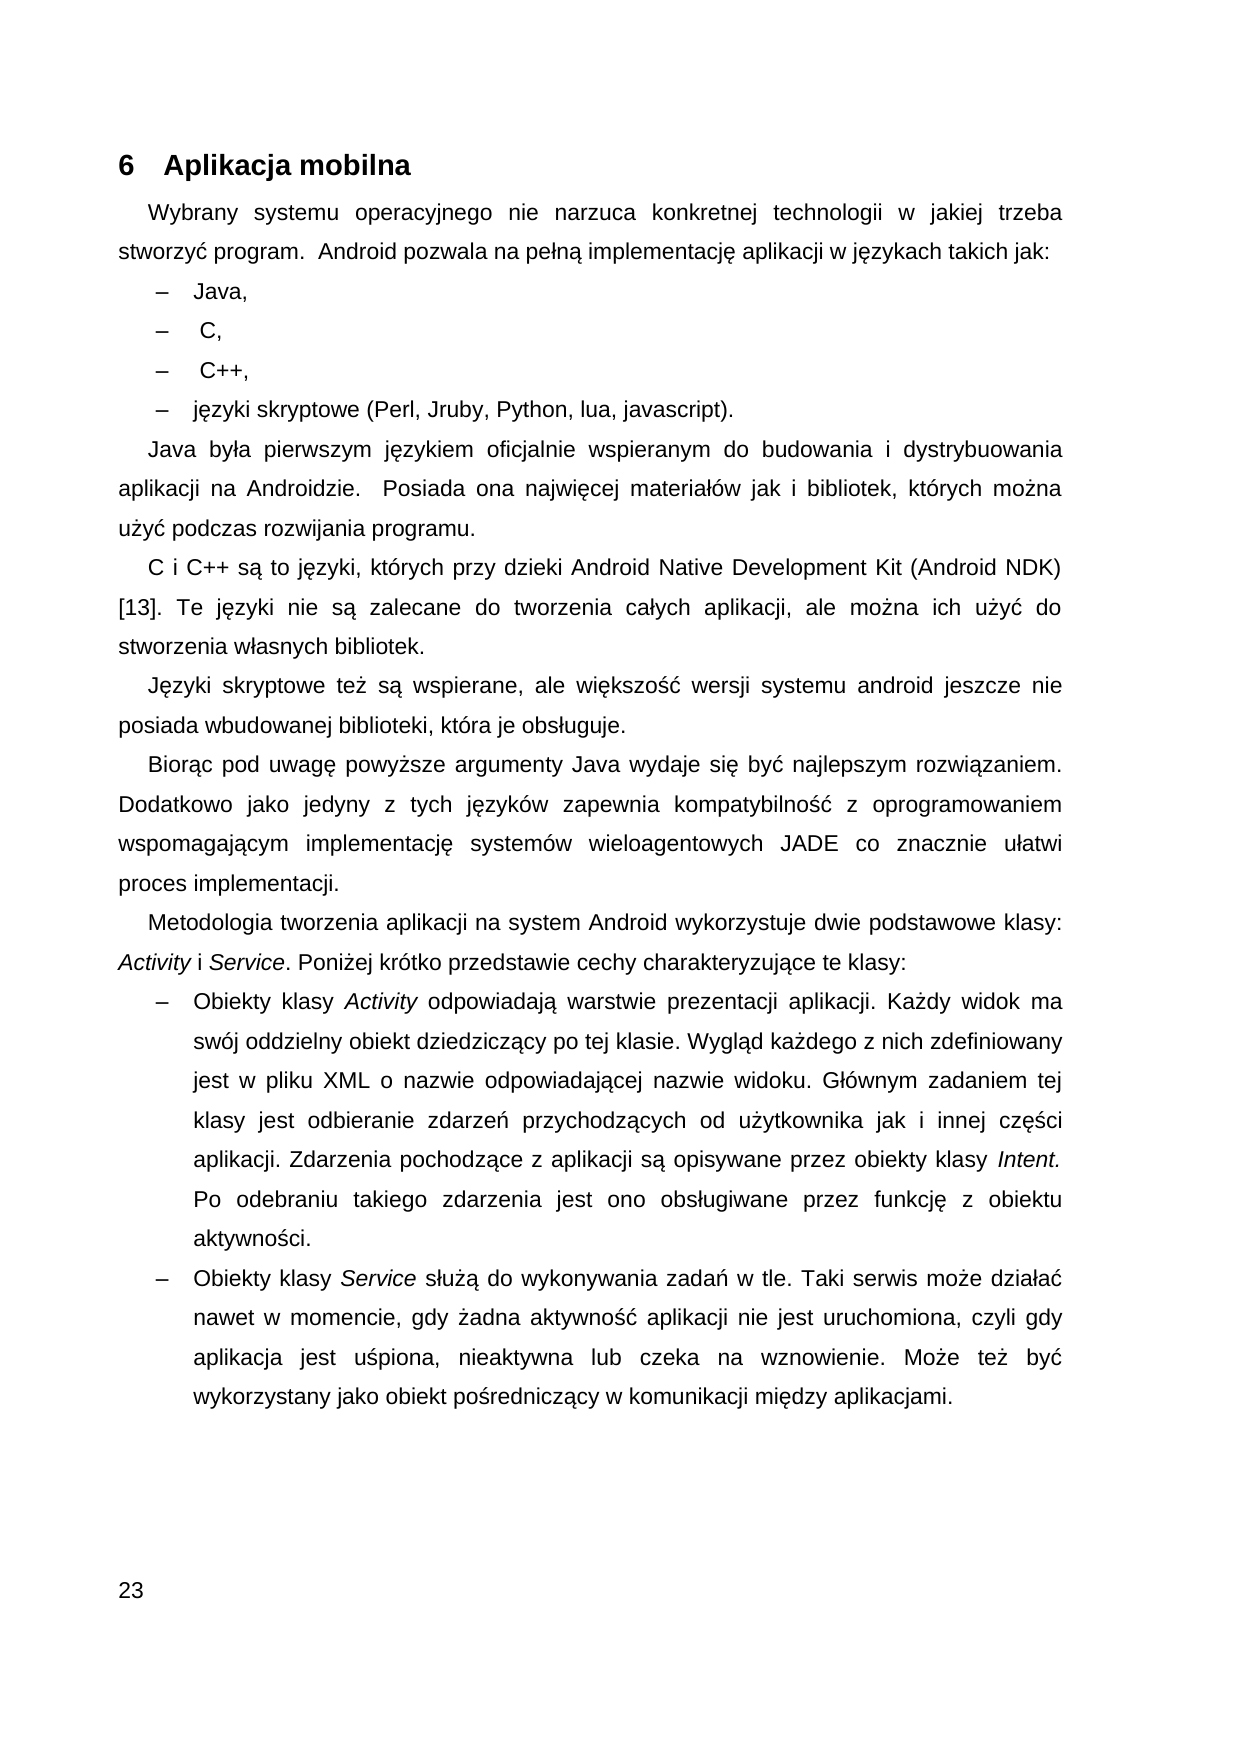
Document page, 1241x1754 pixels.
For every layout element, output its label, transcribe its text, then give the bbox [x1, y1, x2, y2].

list języki skryptowe (Perl, Jruby, Python, lua, javascript). [156, 396, 1063, 422]
list Obiekty klasy Activity odpowiadają warstwie prezentacji aplikacji. Każdy widok ma swój oddzielny obiekt dziedziczący po tej klasie. Wygląd każdego z nich zdefiniowany jest w pliku XML o nazwie odpowiadającej nazwie widoku. Głównym zadaniem tej klasy jest odbieranie zdarzeń przychodzących od użytkownika jak i innej części aplikacji. Zdarzenia pochodzące z aplikacji są opisywane przez obiekty klasy Intent. Po odebraniu takiego zdarzenia jest ono obsługiwane przez funkcję z obiektu aktywności. [156, 988, 1063, 1251]
text Java była pierwszym językiem oficjalnie wspieranym do budowania i dystrybuowania aplikacji na Androidzie. Posiada ona najwięcej materiałów jak i bibliotek, których można użyć podczas rozwijania programu. [118, 436, 1063, 541]
text Metodologia tworzenia aplikacji na system Android wykorzystuje dwie podstawowe klasy: Activity i Service. Poniżej krótko przedstawie cechy charakteryzujące te klasy: [118, 909, 1063, 975]
text Biorąc pod uwagę powyższe argumenty Java wydaje się być najlepszym rozwiązaniem. Dodatkowo jako jedyny z tych języków zapewnia kompatybilność z oprogramowaniem wspomagającym implementację systemów wieloagentowych JADE co znacznie ułatwi proces implementacji. [118, 751, 1063, 896]
subtitle 6 Aplikacja mobilna [118, 148, 1063, 181]
list Obiekty klasy Service służą do wykonywania zadań w tle. Taki serwis może działać nawet w momencie, gdy żadna aktywność aplikacji nie jest uruchomiona, czyli gdy aplikacja jest uśpiona, nieaktywna lub czeka na wznowienie. Może też być wykorzystany jako obiekt pośredniczący w komunikacji między aplikacjami. [156, 1264, 1063, 1409]
text Wybrany systemu operacyjnego nie narzuca konkretnej technologii w jakiej trzeba stworzyć program. Android pozwala na pełną implementację aplikacji w językach takich jak: [118, 199, 1063, 264]
text Języki skryptowe też są wspierane, ale większość wersji systemu android jeszcze nie posiada wbudowanej biblioteki, która je obsługuje. [118, 672, 1063, 738]
list C++, [156, 357, 1063, 383]
list C, [156, 317, 1063, 343]
list Java, [156, 278, 1063, 304]
text C i C++ są to języki, których przy dzieki Android Native Development Kit (Android NDK) [13]. Te języki nie są zalecane do tworzenia całych aplikacji, ale można ich użyć do stworzenia własnych bibliotek. [118, 554, 1063, 659]
